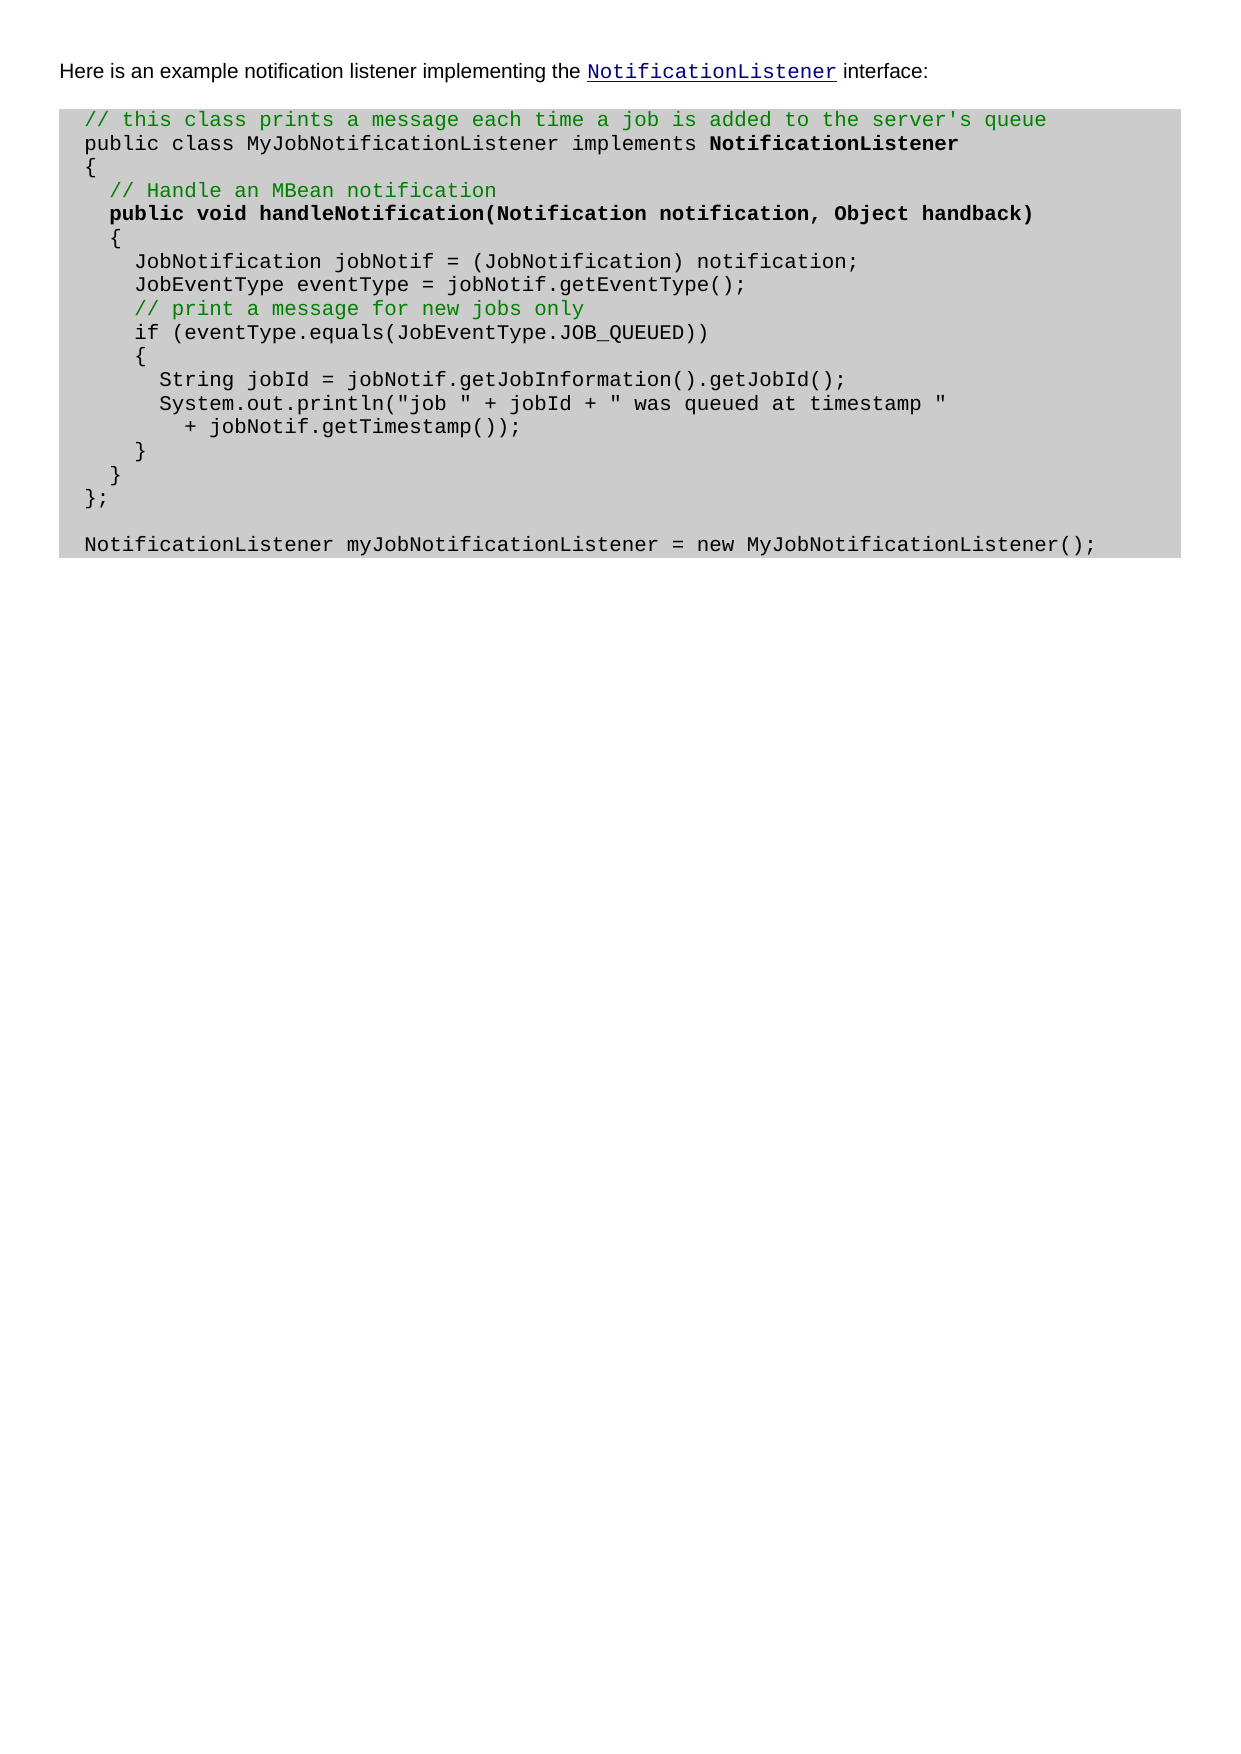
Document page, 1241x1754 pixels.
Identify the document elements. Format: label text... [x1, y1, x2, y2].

text JobEventType eventType = jobNotif.getEventType(); [59, 274, 1181, 298]
text // this class prints a message each time a job is added to the server's queue [59, 109, 1181, 132]
text public void handleNotification(Notification notification, Object handback) [59, 203, 1181, 227]
text NotificationListener myJobNotificationListener = new MyJobNotificationListener(); [59, 534, 1181, 558]
text Here is an example notification listener implementing the NotificationListener interface: [59, 59, 1181, 85]
text System.out.println("job " + jobId + " was queued at timestamp " [59, 393, 1181, 416]
text if (eventType.equals(JobEventType.JOB_QUEUED)) [59, 322, 1181, 345]
text } [59, 440, 1181, 463]
text // Handle an MBean notification [59, 180, 1181, 203]
text JobNotification jobNotif = (JobNotification) notification; [59, 251, 1181, 274]
text // print a message for new jobs only [59, 298, 1181, 322]
text String jobId = jobNotif.getJobInformation().getJobId(); [59, 369, 1181, 393]
text + jobNotif.getTimestamp()); [59, 416, 1181, 440]
text { [59, 156, 1181, 180]
text public class MyJobNotificationListener implements NotificationListener [59, 132, 1181, 156]
text { [59, 345, 1181, 369]
text } [59, 463, 1181, 487]
text { [59, 227, 1181, 251]
text }; [59, 487, 1181, 511]
